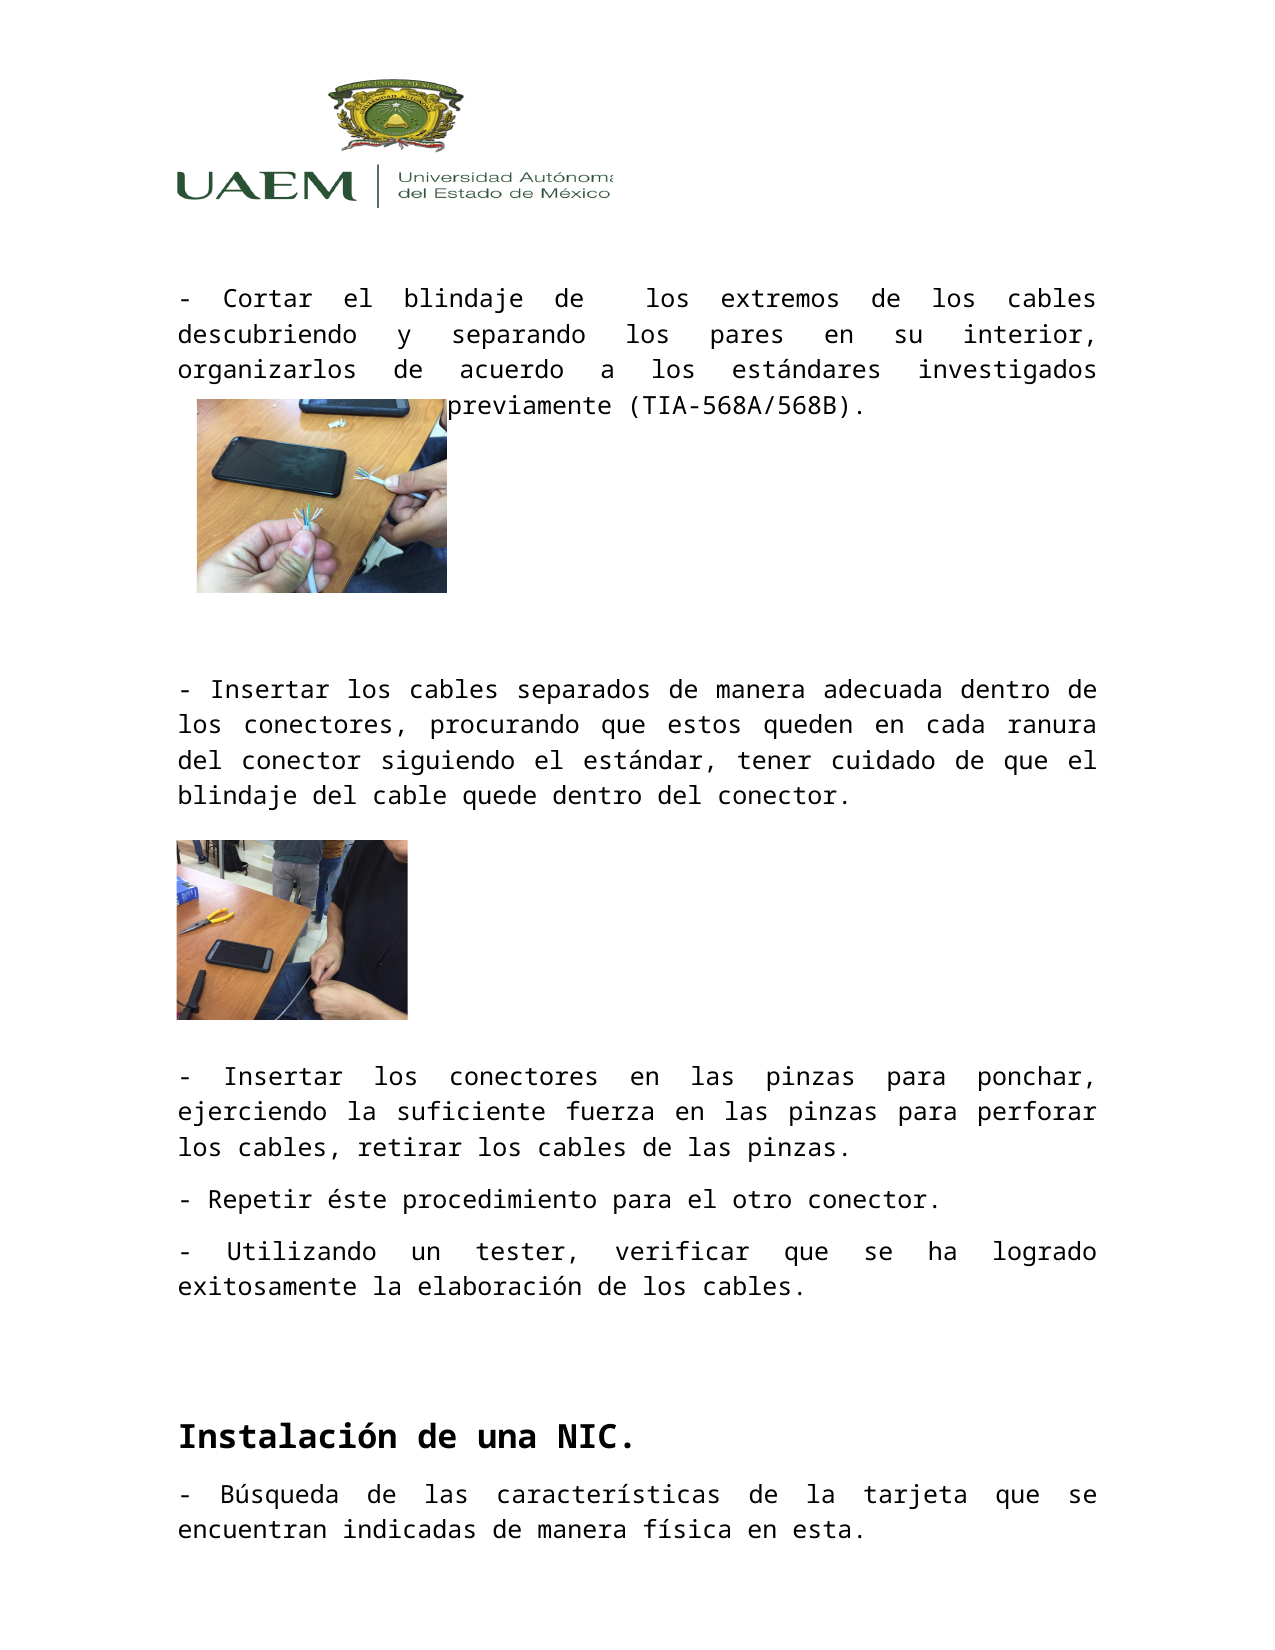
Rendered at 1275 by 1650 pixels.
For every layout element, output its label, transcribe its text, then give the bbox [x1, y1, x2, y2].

text - Insertar los cables separados de manera adecuada dentro de los conectores, procurando que estos queden en cada ranura del conector siguiendo el estándar, tener cuidado de que el blindaje del cable quede dentro del conector. [177, 672, 1098, 812]
text - Cortar el blindaje de los extremos de los cables descubriendo y separando los pares en su interior, organizarlos de acuerdo a los estándares investigados previamente (TIA-568A/568B). [177, 281, 1098, 421]
text - Insertar los conectores en las pinzas para ponchar, ejerciendo la suficiente fuerza en las pinzas para perforar los cables, retirar los cables de las pinzas. [177, 1058, 1098, 1163]
text - Utilizando un tester, verificar que se ha logrado exitosamente la elaboración de los cables. [177, 1233, 1098, 1303]
text Instalación de una NIC. [177, 1412, 1098, 1458]
text - Repetir éste procedimiento para el otro conector. [177, 1181, 1098, 1216]
text - Búsqueda de las características de la tarjeta que se encuentran indicadas de manera física en esta. [177, 1476, 1098, 1546]
